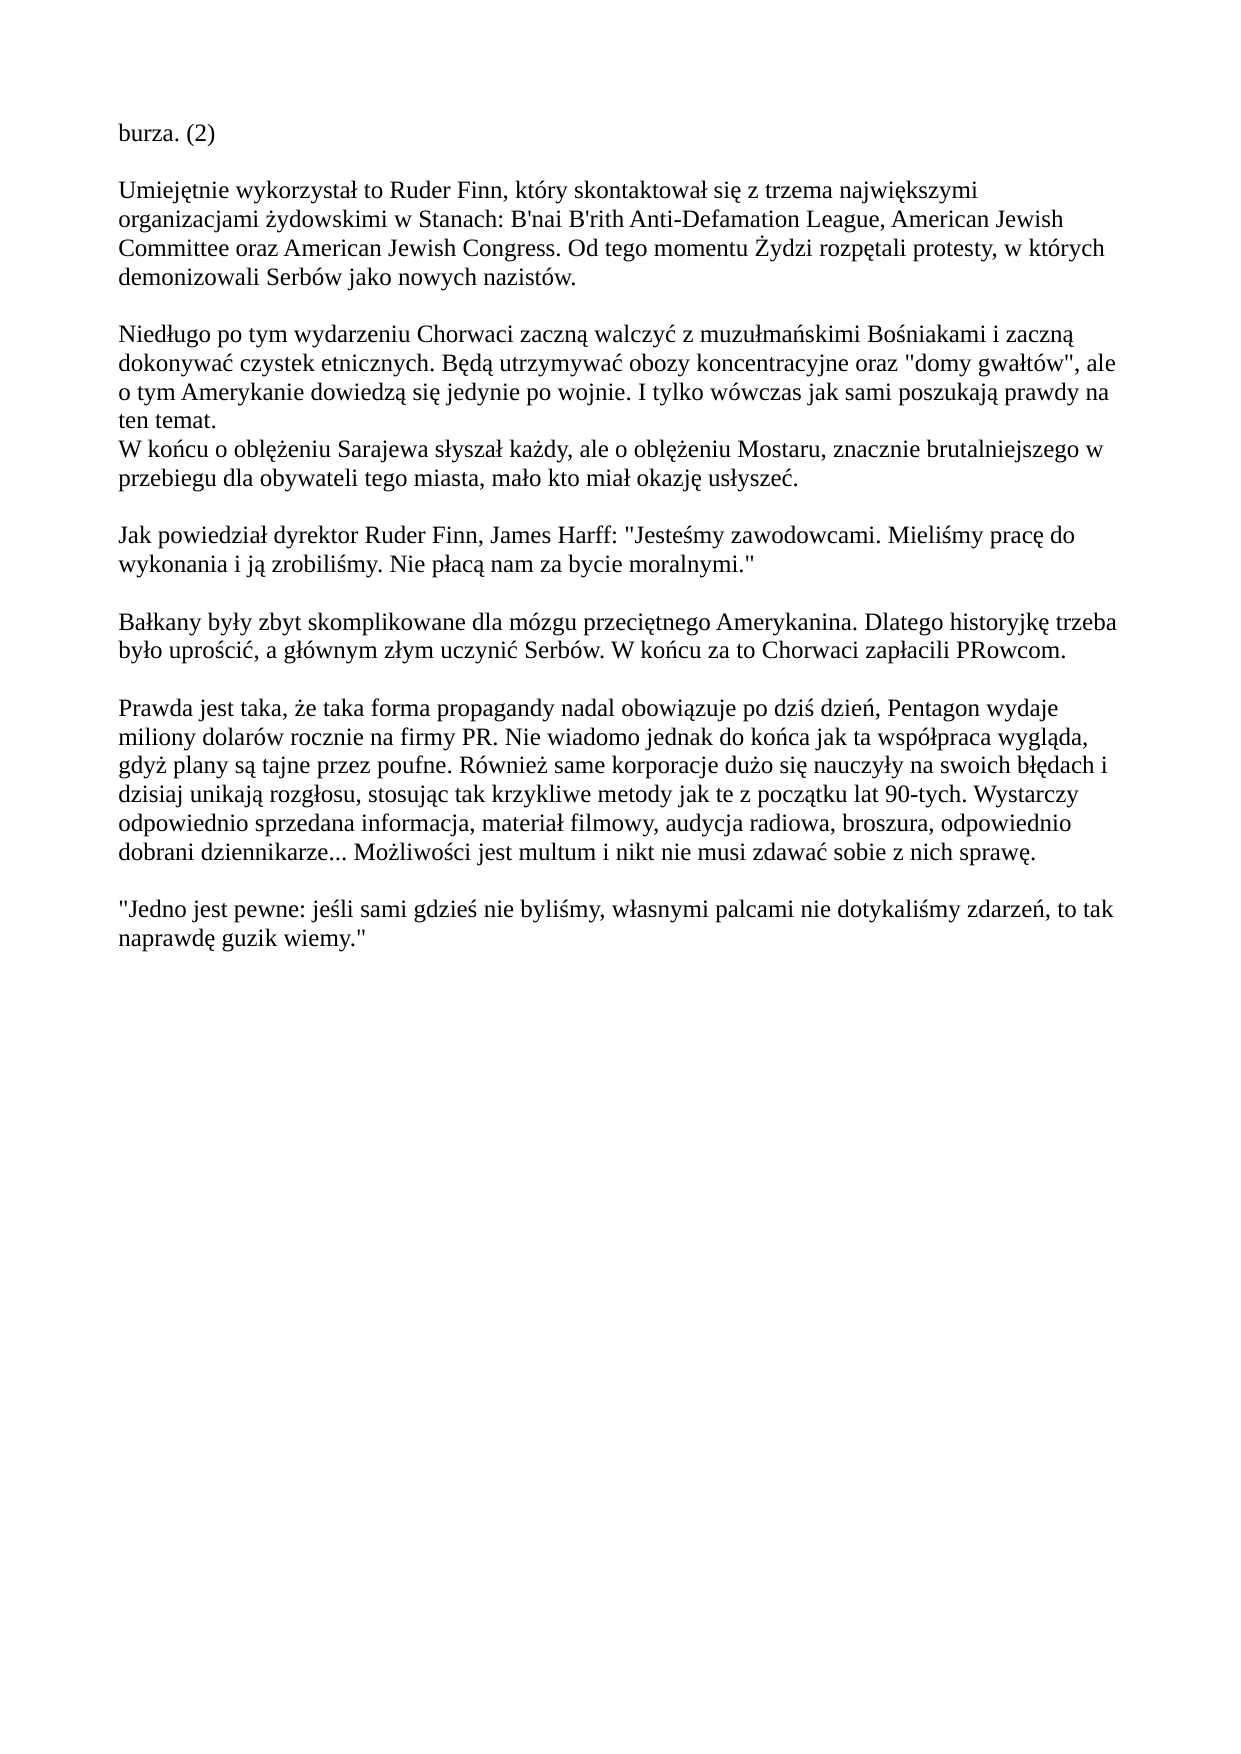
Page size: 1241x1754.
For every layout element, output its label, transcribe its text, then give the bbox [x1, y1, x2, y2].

text Niedługo po tym wydarzeniu Chorwaci zaczną walczyć z muzułmańskimi Bośniakami i zaczną dokonywać czystek etnicznych. Będą utrzymywać obozy koncentracyjne oraz "domy gwałtów", ale o tym Amerykanie dowiedzą się jedynie po wojnie. I tylko wówczas jak sami poszukają prawdy na ten temat. [118, 319, 1122, 434]
text burza. (2) [118, 118, 1122, 147]
text Prawda jest taka, że taka forma propagandy nadal obowiązuje po dziś dzień, Pentagon wydaje miliony dolarów rocznie na firmy PR. Nie wiadomo jednak do końca jak ta współpraca wygląda, gdyż plany są tajne przez poufne. Również same korporacje dużo się nauczyły na swoich błędach i dzisiaj unikają rozgłosu, stosując tak krzykliwe metody jak te z początku lat 90-tych. Wystarczy odpowiednio sprzedana informacja, materiał filmowy, audycja radiowa, broszura, odpowiednio dobrani dziennikarze... Możliwości jest multum i nikt nie musi zdawać sobie z nich sprawę. [118, 693, 1122, 866]
text W końcu o oblężeniu Sarajewa słyszał każdy, ale o oblężeniu Mostaru, znacznie brutalniejszego w przebiegu dla obywateli tego miasta, mało kto miał okazję usłyszeć. [118, 434, 1122, 492]
text Bałkany były zbyt skomplikowane dla mózgu przeciętnego Amerykanina. Dlatego historyjkę trzeba było uprościć, a głównym złym uczynić Serbów. W końcu za to Chorwaci zapłacili PRowcom. [118, 607, 1122, 664]
text "Jedno jest pewne: jeśli sami gdzieś nie byliśmy, własnymi palcami nie dotykaliśmy zdarzeń, to tak naprawdę guzik wiemy." [118, 894, 1122, 952]
text Umiejętnie wykorzystał to Ruder Finn, który skontaktował się z trzema największymi organizacjami żydowskimi w Stanach: B'nai B'rith Anti-Defamation League, American Jewish Committee oraz American Jewish Congress. Od tego momentu Żydzi rozpętali protesty, w których demonizowali Serbów jako nowych nazistów. [118, 176, 1122, 291]
text Jak powiedział dyrektor Ruder Finn, James Harff: "Jesteśmy zawodowcami. Mieliśmy pracę do wykonania i ją zrobiliśmy. Nie płacą nam za bycie moralnymi." [118, 521, 1122, 578]
